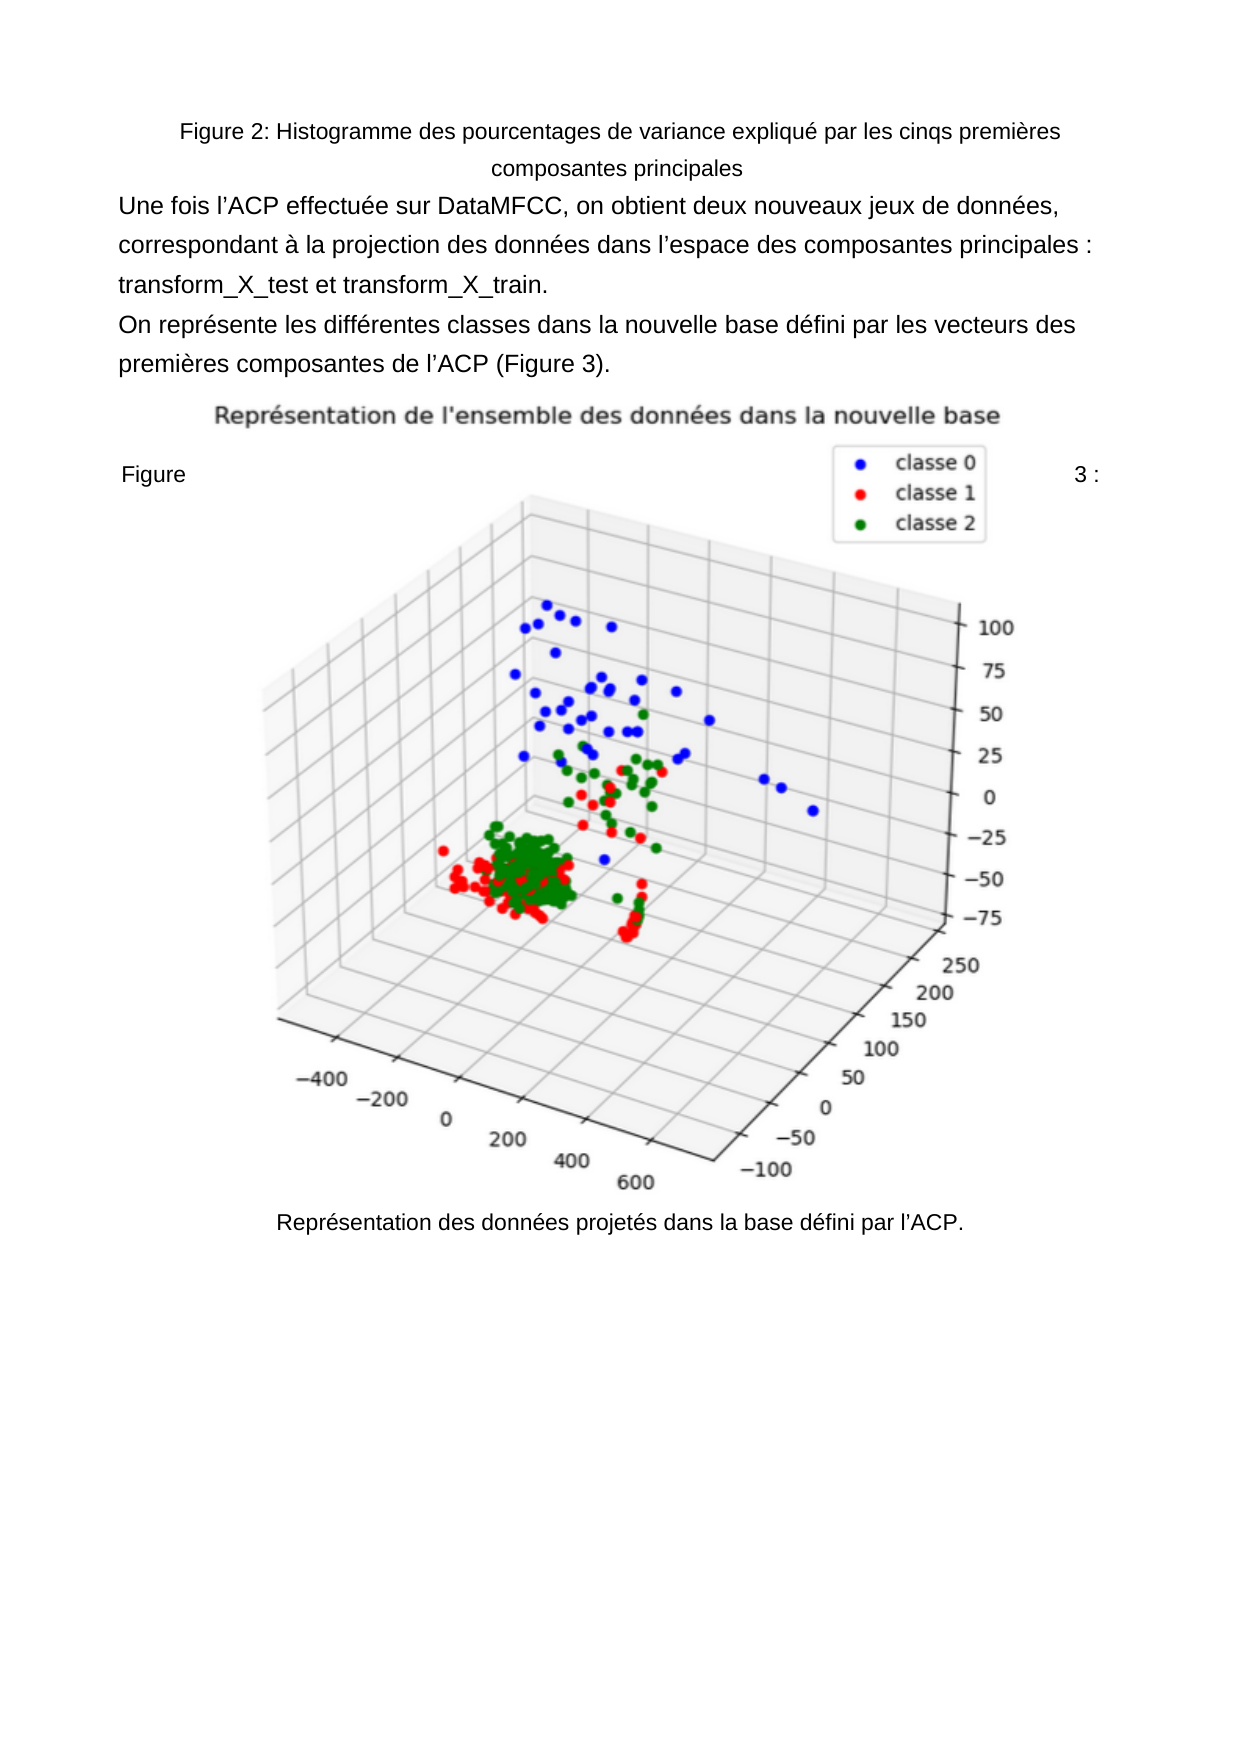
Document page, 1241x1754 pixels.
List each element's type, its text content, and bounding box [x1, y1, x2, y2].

text Figure 3 : Représentation des données projetés dans la base défini par l’ACP. [118, 461, 1122, 1236]
text Une fois l’ACP effectuée sur DataMFCC, on obtient deux nouveaux jeux de données, correspondant à la projection des données dans l’espace des composantes principales : transform_X_test et transform_X_train. [118, 191, 1122, 299]
text On représente les différentes classes dans la nouvelle base défini par les vecteurs des premières composantes de l’ACP (Figure 3). [118, 309, 1122, 378]
text Figure 2: Histogramme des pourcentages de variance expliqué par les cinqs premières composantes principales [118, 118, 1122, 181]
picture [188, 388, 1052, 1210]
